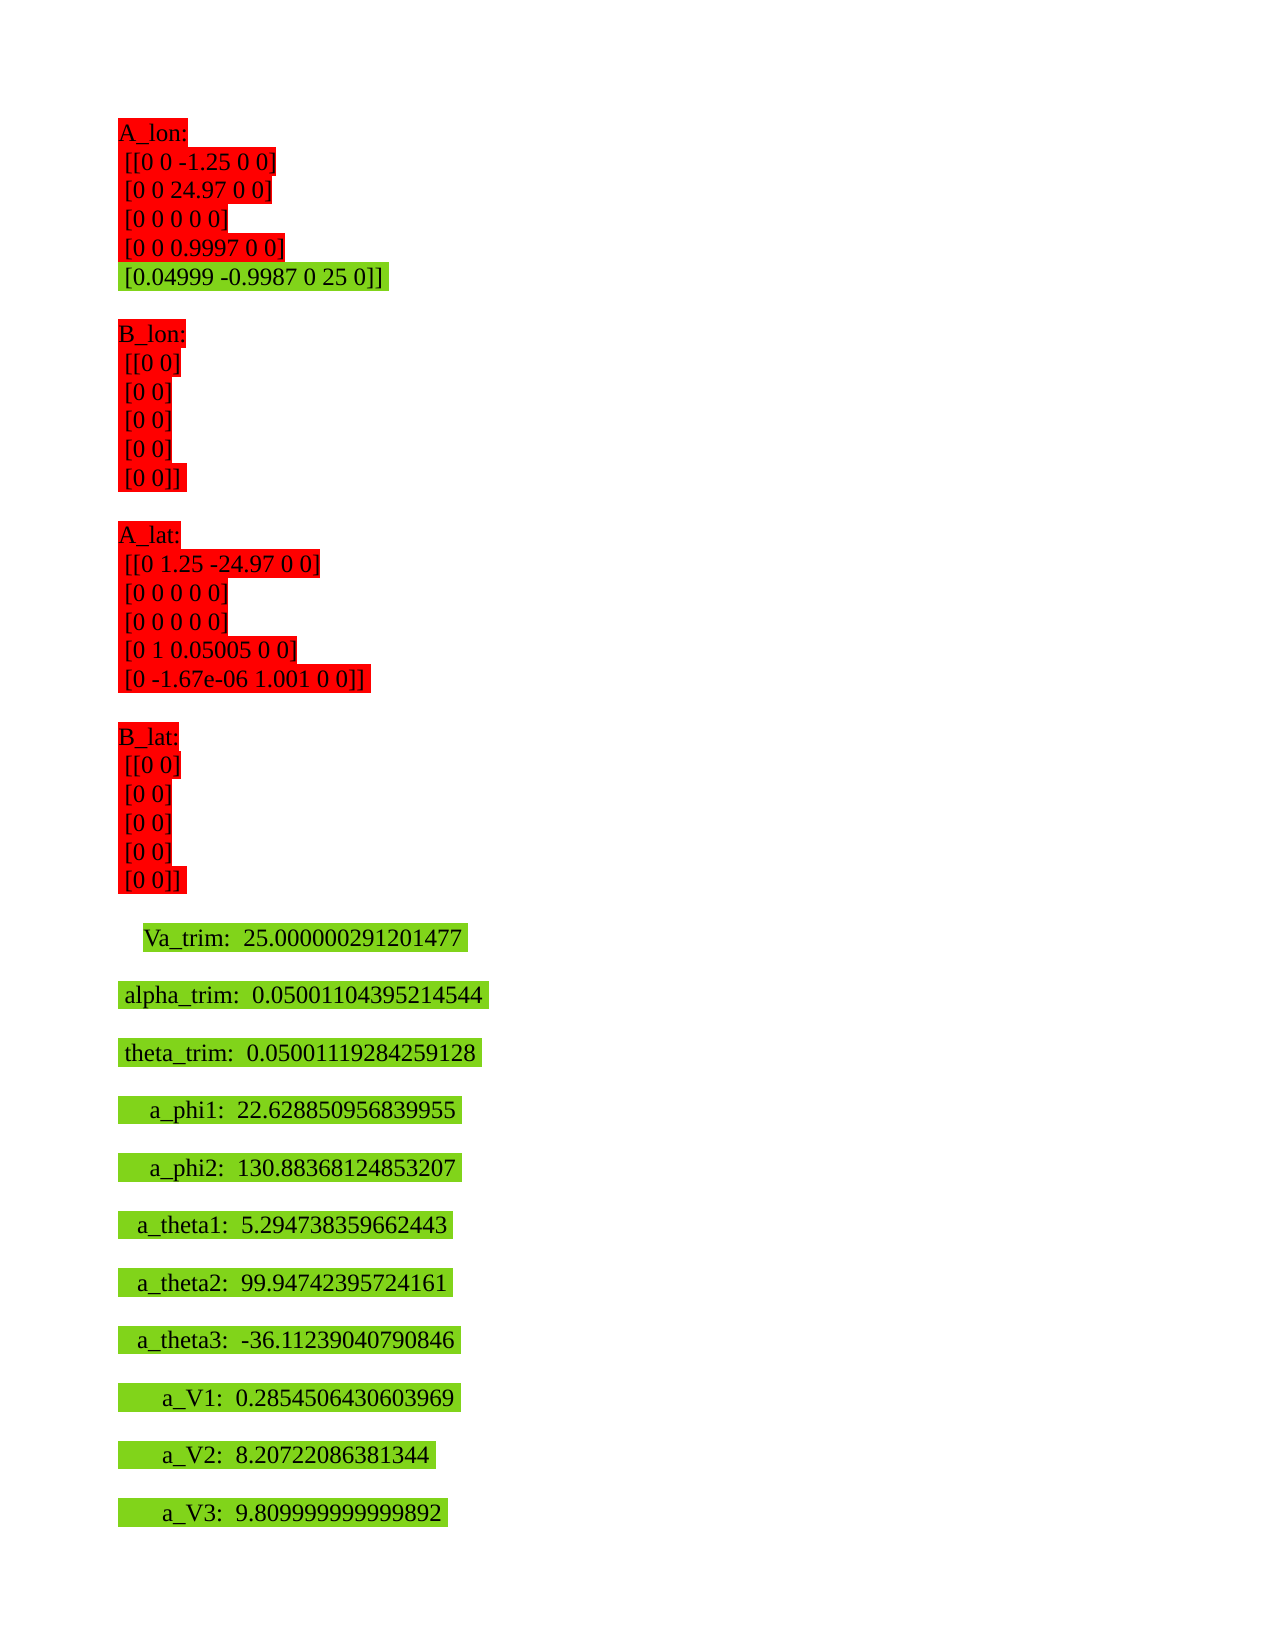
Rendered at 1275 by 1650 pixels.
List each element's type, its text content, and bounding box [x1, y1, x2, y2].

text A_lat: [118, 521, 1157, 549]
text a_V2: 8.20722086381344 [118, 1441, 1157, 1469]
text [0.04999 -0.9987 0 25 0]] [118, 262, 1157, 291]
text [[0 0 -1.25 0 0] [118, 147, 1157, 176]
text [0 0 24.97 0 0] [118, 176, 1157, 204]
text alpha_trim: 0.05001104395214544 [118, 981, 1157, 1009]
text a_theta3: -36.11239040790846 [118, 1326, 1157, 1354]
text [0 0] [118, 434, 1157, 463]
text [0 0 0 0 0] [118, 204, 1157, 233]
text [0 0 0 0 0] [118, 578, 1157, 607]
text a_theta2: 99.94742395724161 [118, 1268, 1157, 1297]
text [[0 0] [118, 751, 1157, 779]
text [0 0]] [118, 463, 1157, 492]
text [0 0 0 0 0] [118, 607, 1157, 636]
text [0 -1.67e-06 1.001 0 0]] [118, 664, 1157, 693]
text Va_trim: 25.000000291201477 [118, 923, 1157, 952]
text [[0 0] [118, 348, 1157, 377]
text theta_trim: 0.05001119284259128 [118, 1038, 1157, 1067]
text [0 0] [118, 779, 1157, 808]
text a_V1: 0.2854506430603969 [118, 1383, 1157, 1412]
text a_theta1: 5.294738359662443 [118, 1211, 1157, 1239]
text [0 0] [118, 837, 1157, 866]
text [[0 1.25 -24.97 0 0] [118, 549, 1157, 578]
text [0 0 0.9997 0 0] [118, 233, 1157, 262]
text a_V3: 9.809999999999892 [118, 1498, 1157, 1527]
text a_phi1: 22.628850956839955 [118, 1096, 1157, 1124]
text [0 0] [118, 377, 1157, 406]
text [0 0] [118, 406, 1157, 434]
text A_lon: [118, 118, 1157, 147]
text [0 1 0.05005 0 0] [118, 636, 1157, 664]
text B_lat: [118, 722, 1157, 751]
text [0 0]] [118, 866, 1157, 894]
text a_phi2: 130.88368124853207 [118, 1153, 1157, 1182]
text [0 0] [118, 808, 1157, 837]
text B_lon: [118, 319, 1157, 348]
